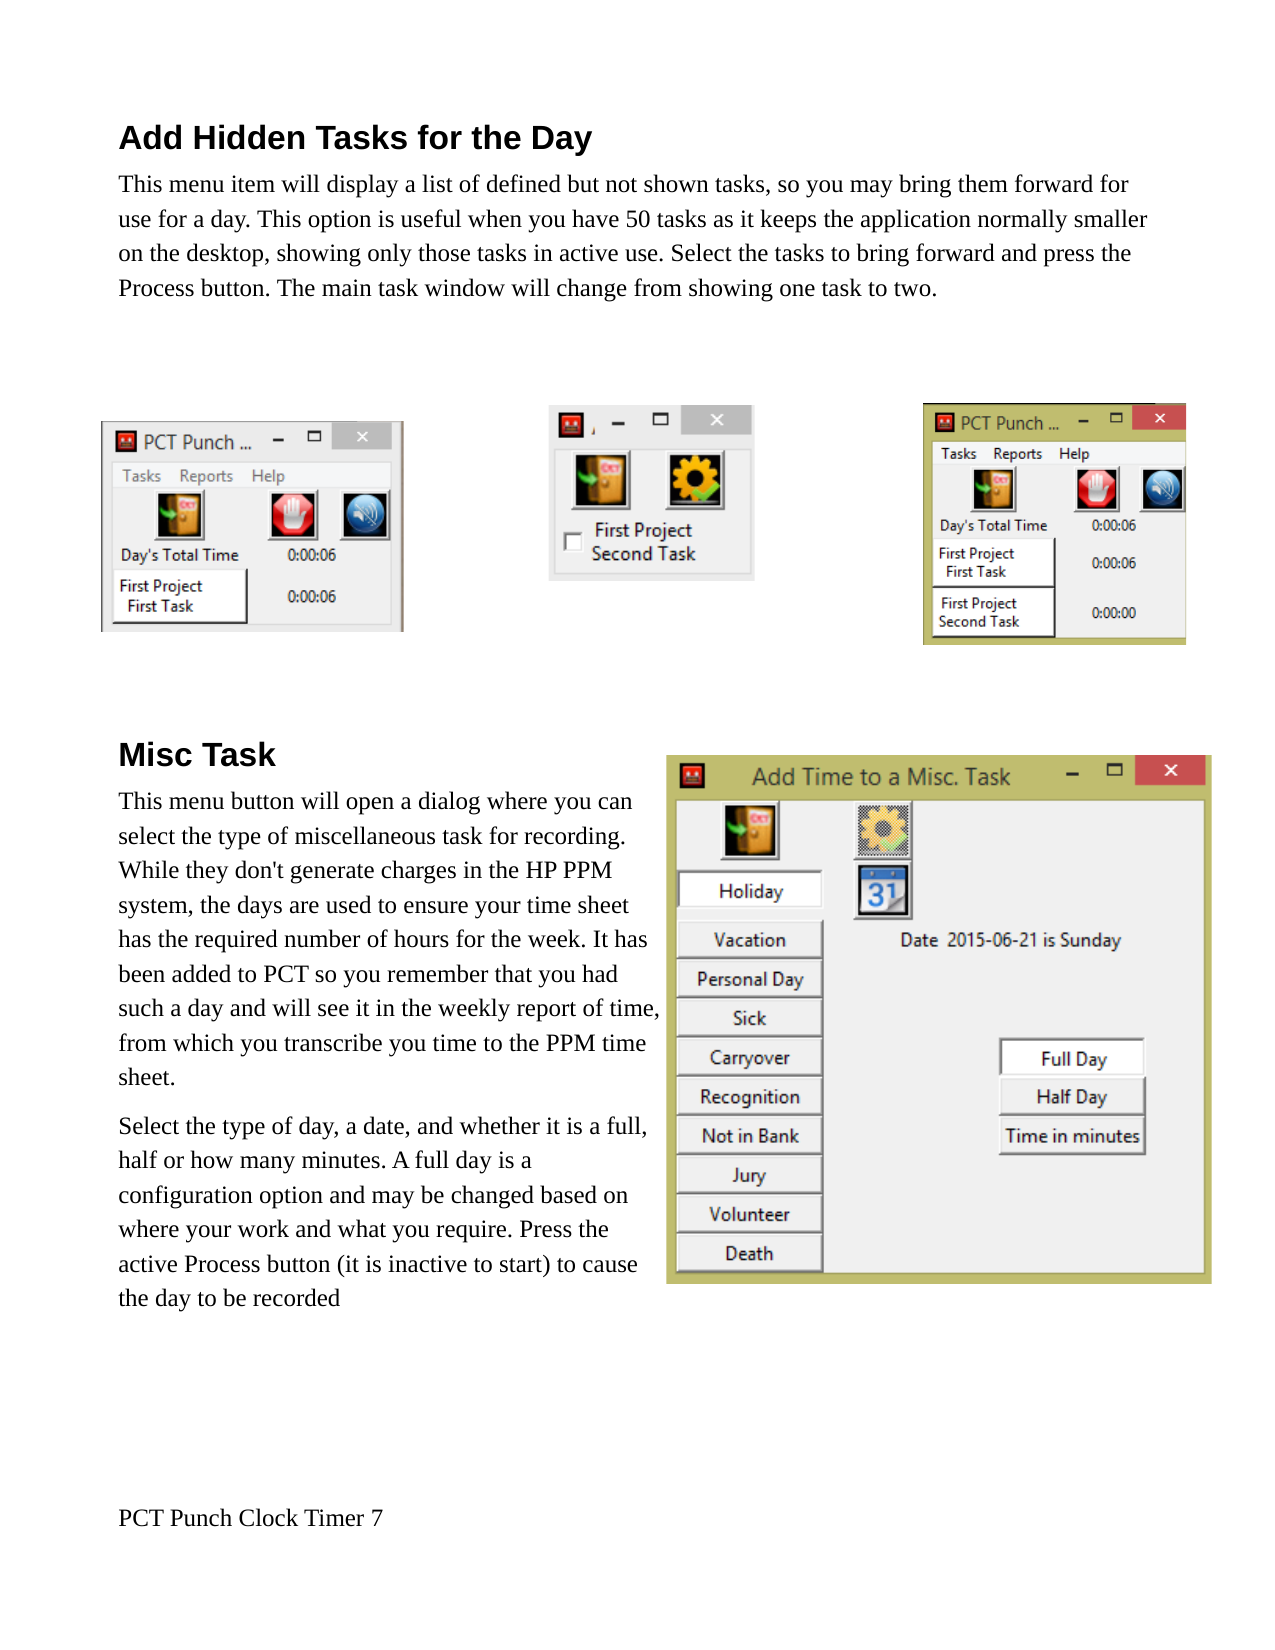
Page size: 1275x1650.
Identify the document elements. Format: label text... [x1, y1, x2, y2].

picture [548, 405, 755, 581]
picture [666, 755, 1212, 1284]
text This menu item will display a list of defined but not shown tasks, so you may bring them forward for use for a day. This option is useful when you have 50 tasks as it keeps the application normally smaller on the desktop, showing only those tasks in active use. Select the tasks to bring forward and press the Process button. The main task window will change from showing one task to two. [118, 169, 1157, 301]
picture [101, 421, 404, 632]
text This menu button will open a dialog where you can select the type of miscellaneous task for recording. While they don't generate charges in the HP PPM system, the days are used to ensure your time sheet has the required number of hours for the week. It has been added to PCT so you remember that you had such a day and will see it in the weekly report of time, from which you transcribe you time to the PPM time sheet. [118, 786, 666, 1091]
subtitle Add Hidden Tasks for the Day [118, 118, 1157, 157]
subtitle Misc Task [118, 735, 1157, 774]
picture [923, 403, 1187, 645]
text Select the type of day, a date, and whether it is a full, half or how many minutes. A full day is a configuration option and may be changed based on where your work and what you require. Press the active Process button (it is inactive to start) to cause the day to be recorded [118, 1111, 1157, 1312]
